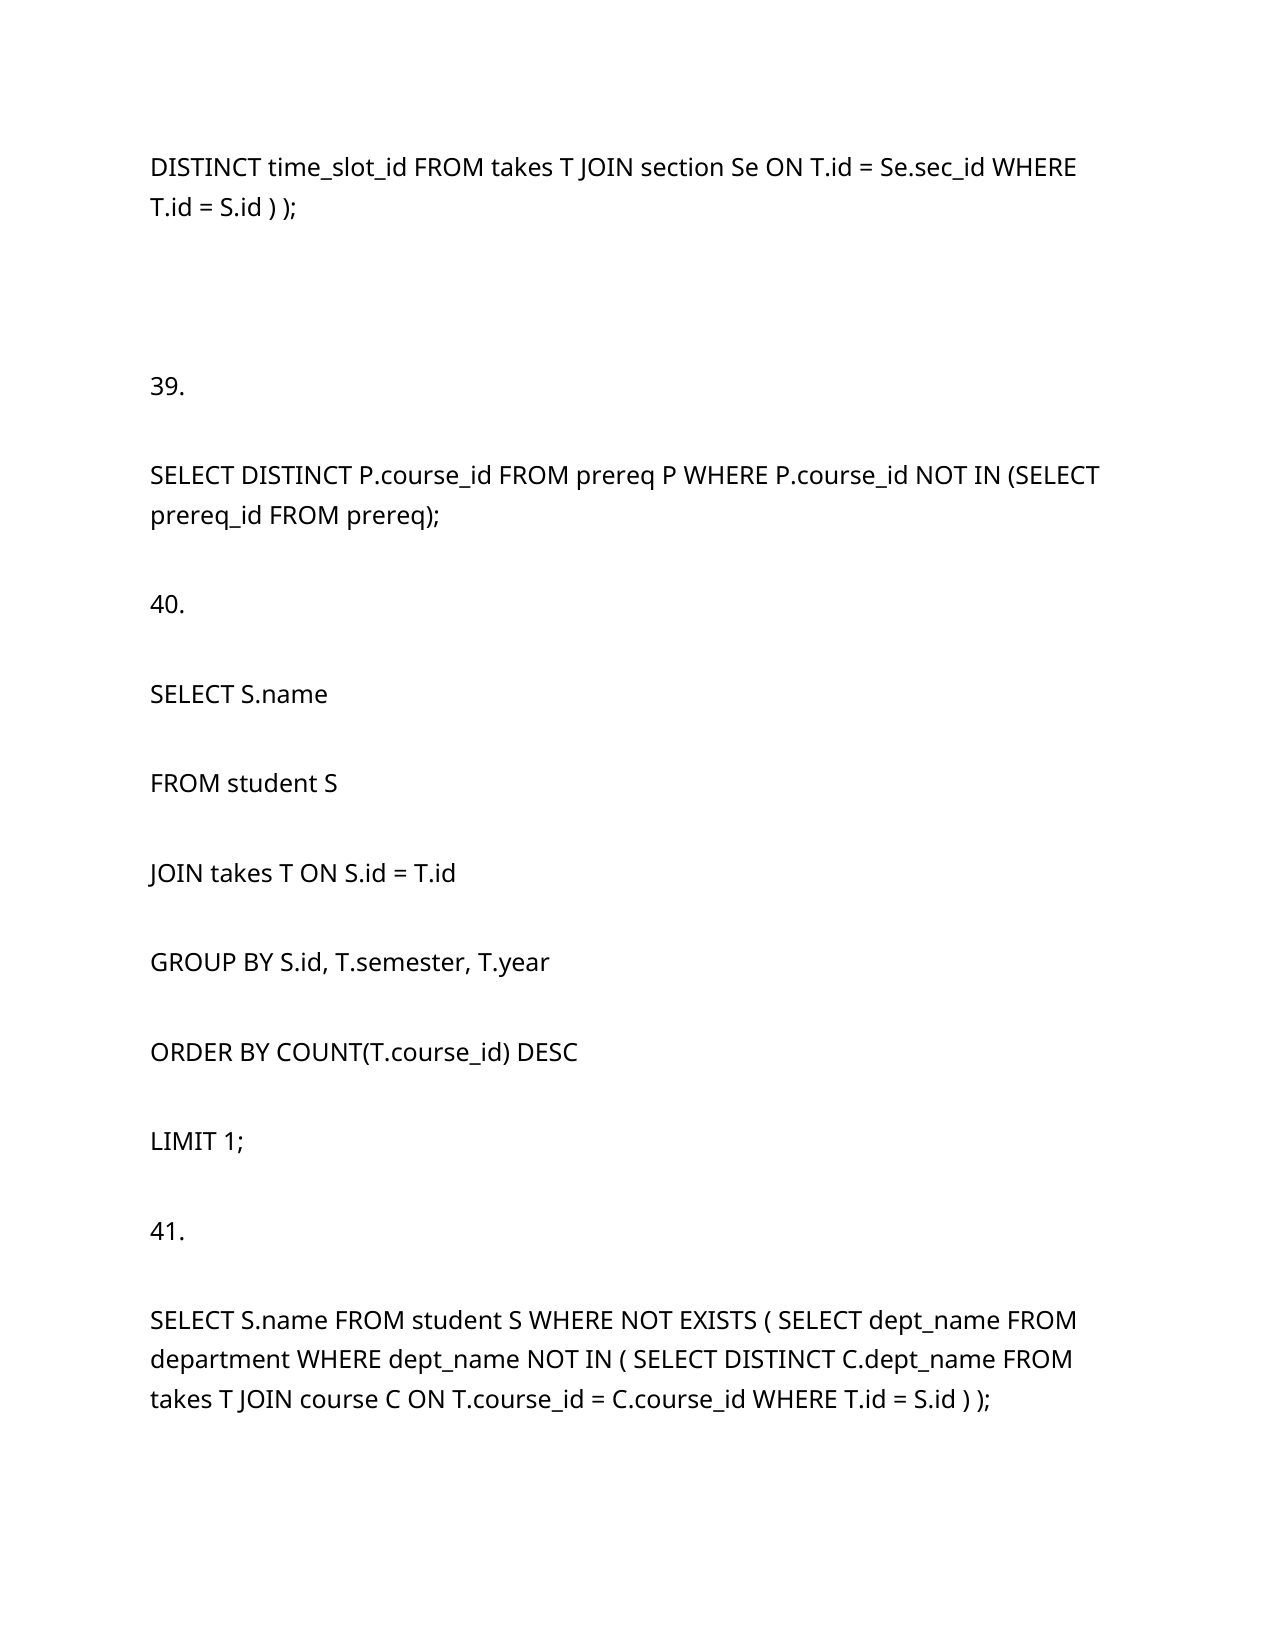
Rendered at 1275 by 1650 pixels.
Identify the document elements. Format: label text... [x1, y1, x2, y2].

text LIMIT 1; [150, 1124, 1125, 1158]
text 41. [150, 1213, 1125, 1247]
text GROUP BY S.id, T.semester, T.year [150, 945, 1125, 979]
text DISTINCT time_slot_id FROM takes T JOIN section Se ON T.id = Se.sec_id WHERE T.id = S.id ) ); [150, 150, 1125, 223]
text SELECT S.name FROM student S WHERE NOT EXISTS ( SELECT dept_name FROM department WHERE dept_name NOT IN ( SELECT DISTINCT C.dept_name FROM takes T JOIN course C ON T.course_id = C.course_id WHERE T.id = S.id ) ); [150, 1303, 1125, 1416]
text 39. [150, 368, 1125, 402]
text ORDER BY COUNT(T.course_id) DESC [150, 1034, 1125, 1068]
text SELECT S.name [150, 676, 1125, 710]
text 40. [150, 587, 1125, 621]
text SELECT DISTINCT P.course_id FROM prereq P WHERE P.course_id NOT IN (SELECT prereq_id FROM prereq); [150, 458, 1125, 531]
text FROM student S [150, 766, 1125, 800]
text JOIN takes T ON S.id = T.id [150, 855, 1125, 889]
